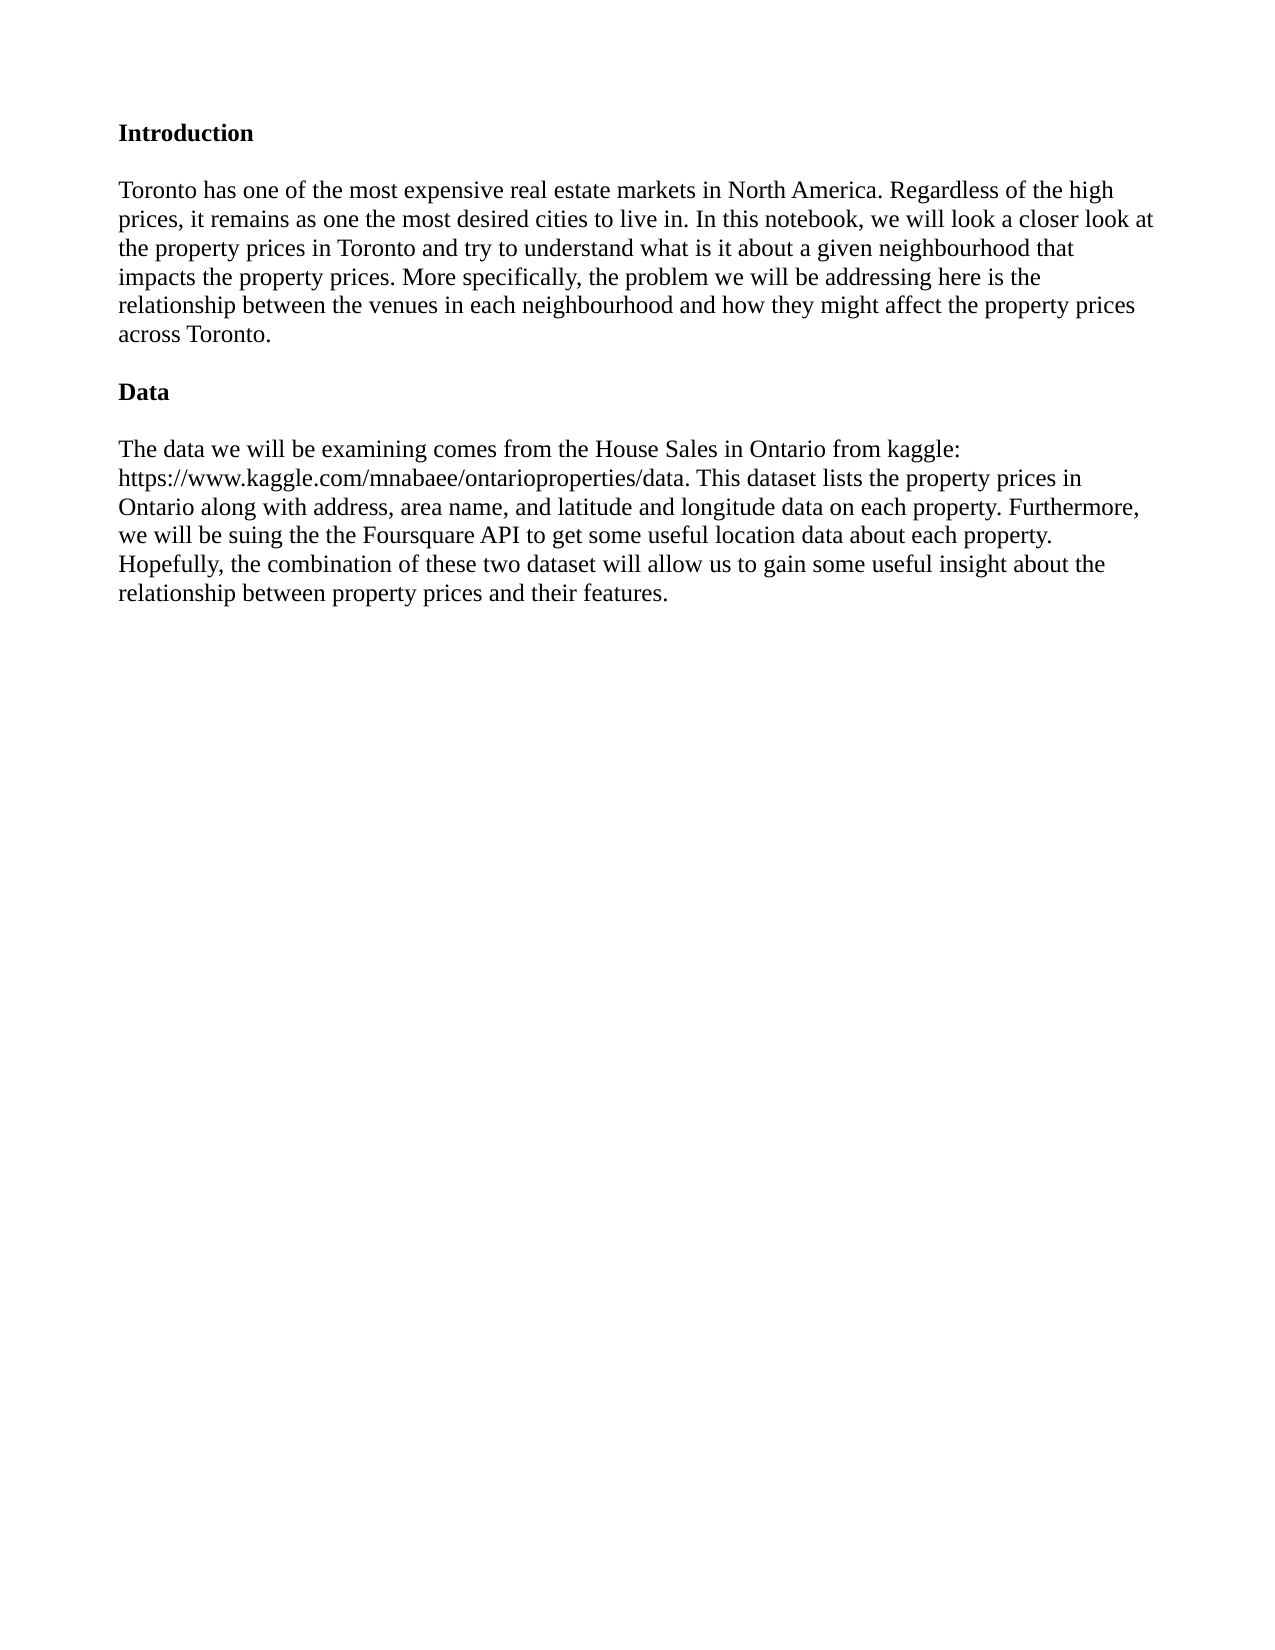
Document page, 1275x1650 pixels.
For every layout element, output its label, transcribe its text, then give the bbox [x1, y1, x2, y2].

text Data [118, 377, 1157, 406]
text Toronto has one of the most expensive real estate markets in North America. Regardless of the high prices, it remains as one the most desired cities to live in. In this notebook, we will look a closer look at the property prices in Toronto and try to understand what is it about a given neighbourhood that impacts the property prices. More specifically, the problem we will be addressing here is the relationship between the venues in each neighbourhood and how they might affect the property prices across Toronto. [118, 176, 1157, 348]
text Introduction [118, 118, 1157, 147]
text The data we will be examining comes from the House Sales in Ontario from kaggle: https://www.kaggle.com/mnabaee/ontarioproperties/data. This dataset lists the property prices in Ontario along with address, area name, and latitude and longitude data on each property. Furthermore, we will be suing the the Foursquare API to get some useful location data about each property. Hopefully, the combination of these two dataset will allow us to gain some useful insight about the relationship between property prices and their features. [118, 434, 1157, 607]
